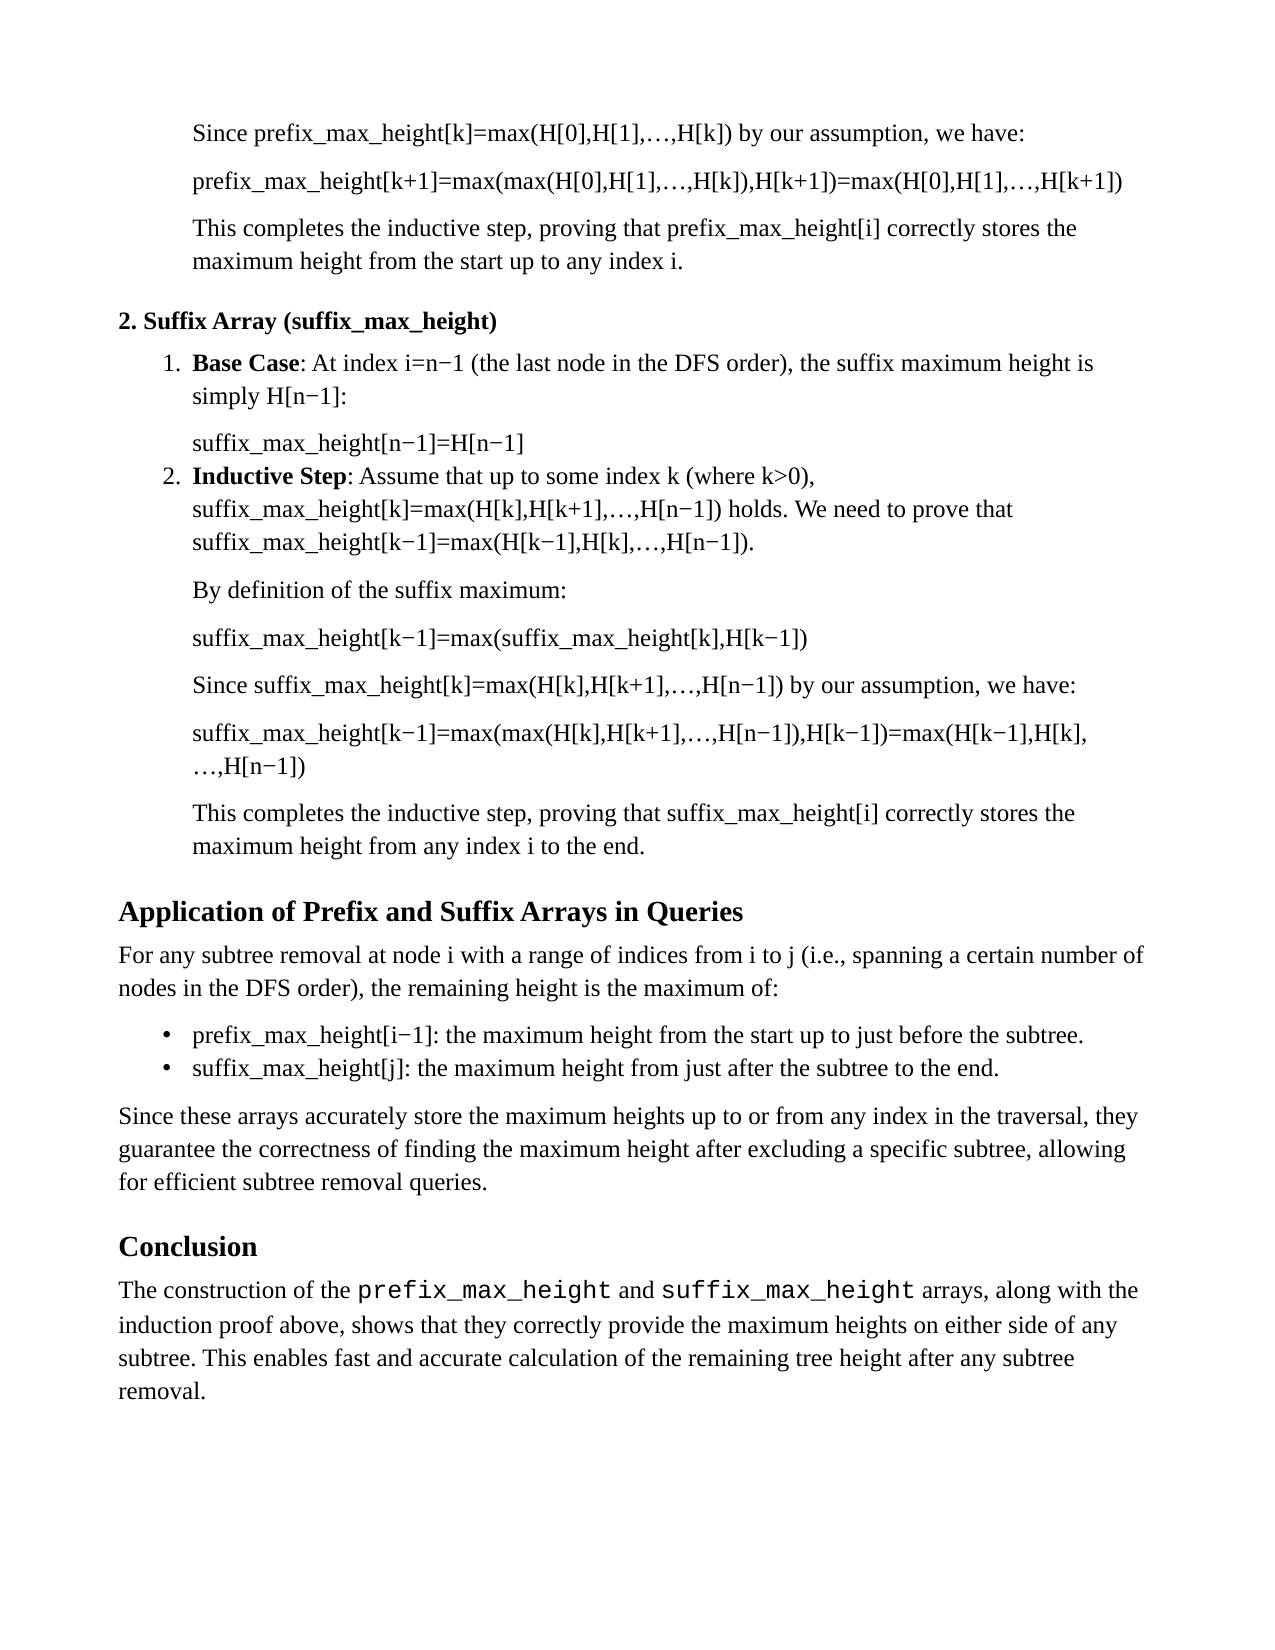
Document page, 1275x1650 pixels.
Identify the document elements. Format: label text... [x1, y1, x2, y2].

list suffix_max_height[k−1]=max(suffix_max_height[k],H[k−1]) [162, 623, 1157, 651]
list Since prefix_max_height[k]=max(H[0],H[1],…,H[k]) by our assumption, we have: [162, 118, 1157, 147]
list prefix_max_height[i−1]: the maximum height from the start up to just before the subtree. [162, 1020, 1157, 1049]
list Inductive Step: Assume that up to some index k (where k>0), suffix_max_height[k]=max(H[k],H[k+1],…,H[n−1]) holds. We need to prove that suffix_max_height[k−1]=max(H[k−1],H[k],…,H[n−1]). [162, 461, 1157, 556]
list This completes the inductive step, proving that suffix_max_height[i] correctly stores the maximum height from any index i to the end. [162, 798, 1157, 860]
list Base Case: At index i=n−1 (the last node in the DFS order), the suffix maximum height is simply H[n−1]: [162, 348, 1157, 409]
subtitle Application of Prefix and Suffix Arrays in Queries [118, 894, 1157, 927]
list By definition of the suffix maximum: [162, 575, 1157, 604]
list This completes the inductive step, proving that prefix_max_height[i] correctly stores the maximum height from the start up to any index i. [162, 213, 1157, 275]
list suffix_max_height[k−1]=max(max(H[k],H[k+1],…,H[n−1]),H[k−1])=max(H[k−1],H[k],…,H[n−1]) [162, 718, 1157, 779]
text For any subtree removal at node i with a range of indices from i to j (i.e., spanning a certain number of nodes in the DFS order), the remaining height is the maximum of: [118, 940, 1157, 1001]
text Since these arrays accurately store the maximum heights up to or from any index in the traversal, they guarantee the correctness of finding the maximum height after excluding a specific subtree, allowing for efficient subtree removal queries. [118, 1101, 1157, 1196]
list Since suffix_max_height[k]=max(H[k],H[k+1],…,H[n−1]) by our assumption, we have: [162, 670, 1157, 699]
list suffix_max_height[j]: the maximum height from just after the subtree to the end. [162, 1053, 1157, 1082]
list prefix_max_height[k+1]=max(max(H[0],H[1],…,H[k]),H[k+1])=max(H[0],H[1],…,H[k+1]) [162, 166, 1157, 194]
text The construction of the prefix_max_height and suffix_max_height arrays, along with the induction proof above, shows that they correctly provide the maximum heights on either side of any subtree. This enables fast and accurate calculation of the remaining tree height after any subtree removal. [118, 1275, 1157, 1405]
subtitle 2. Suffix Array (suffix_max_height) [118, 306, 1157, 335]
list suffix_max_height[n−1]=H[n−1] [162, 428, 1157, 457]
subtitle Conclusion [118, 1229, 1157, 1263]
